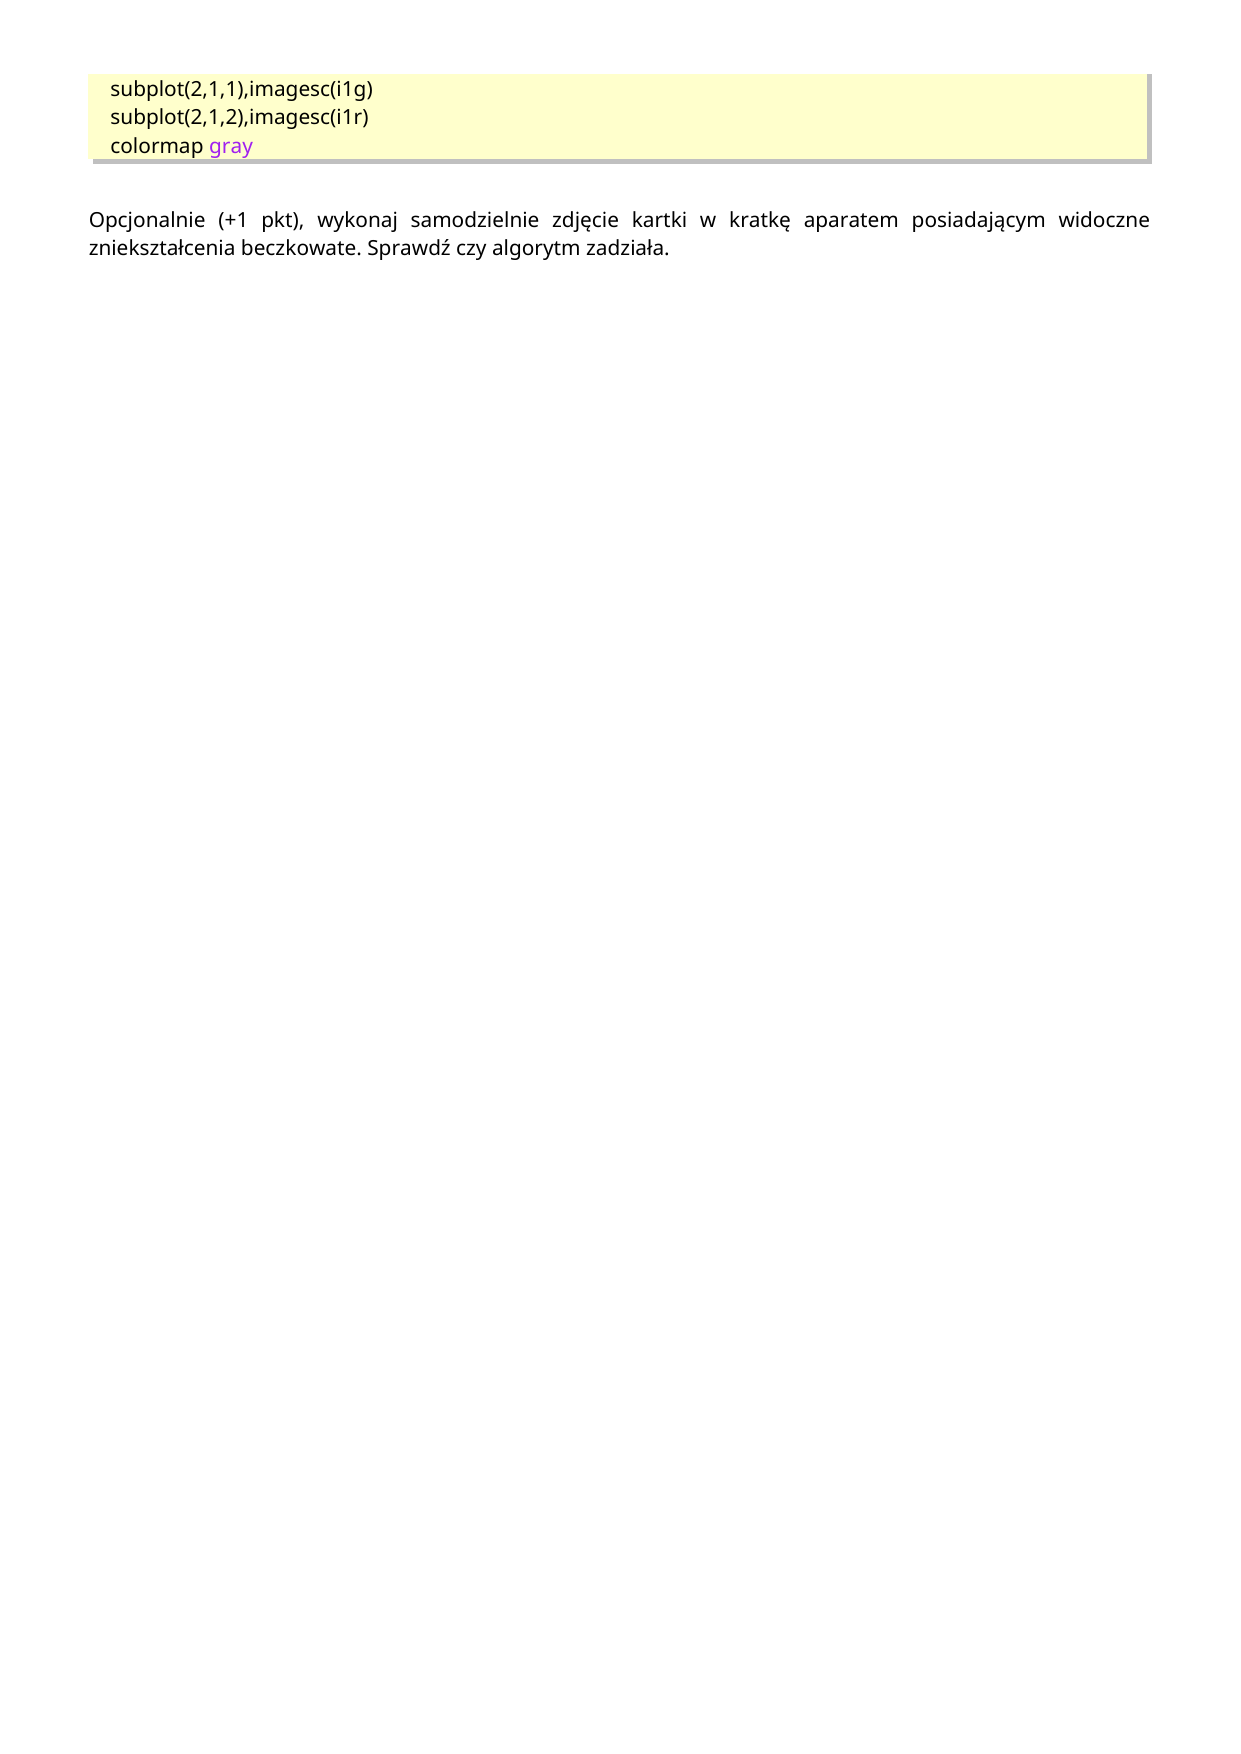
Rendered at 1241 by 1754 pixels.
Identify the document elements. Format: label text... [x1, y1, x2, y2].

text subplot(2,1,2),imagesc(i1r) [88, 102, 1147, 131]
text Opcjonalnie (+1 pkt), wykonaj samodzielnie zdjęcie kartki w kratkę aparatem posiadającym widoczne zniekształcenia beczkowate. Sprawdź czy algorytm zadziała. [88, 205, 1152, 262]
text colormap gray [88, 131, 1147, 159]
text subplot(2,1,1),imagesc(i1g) [88, 74, 1147, 102]
